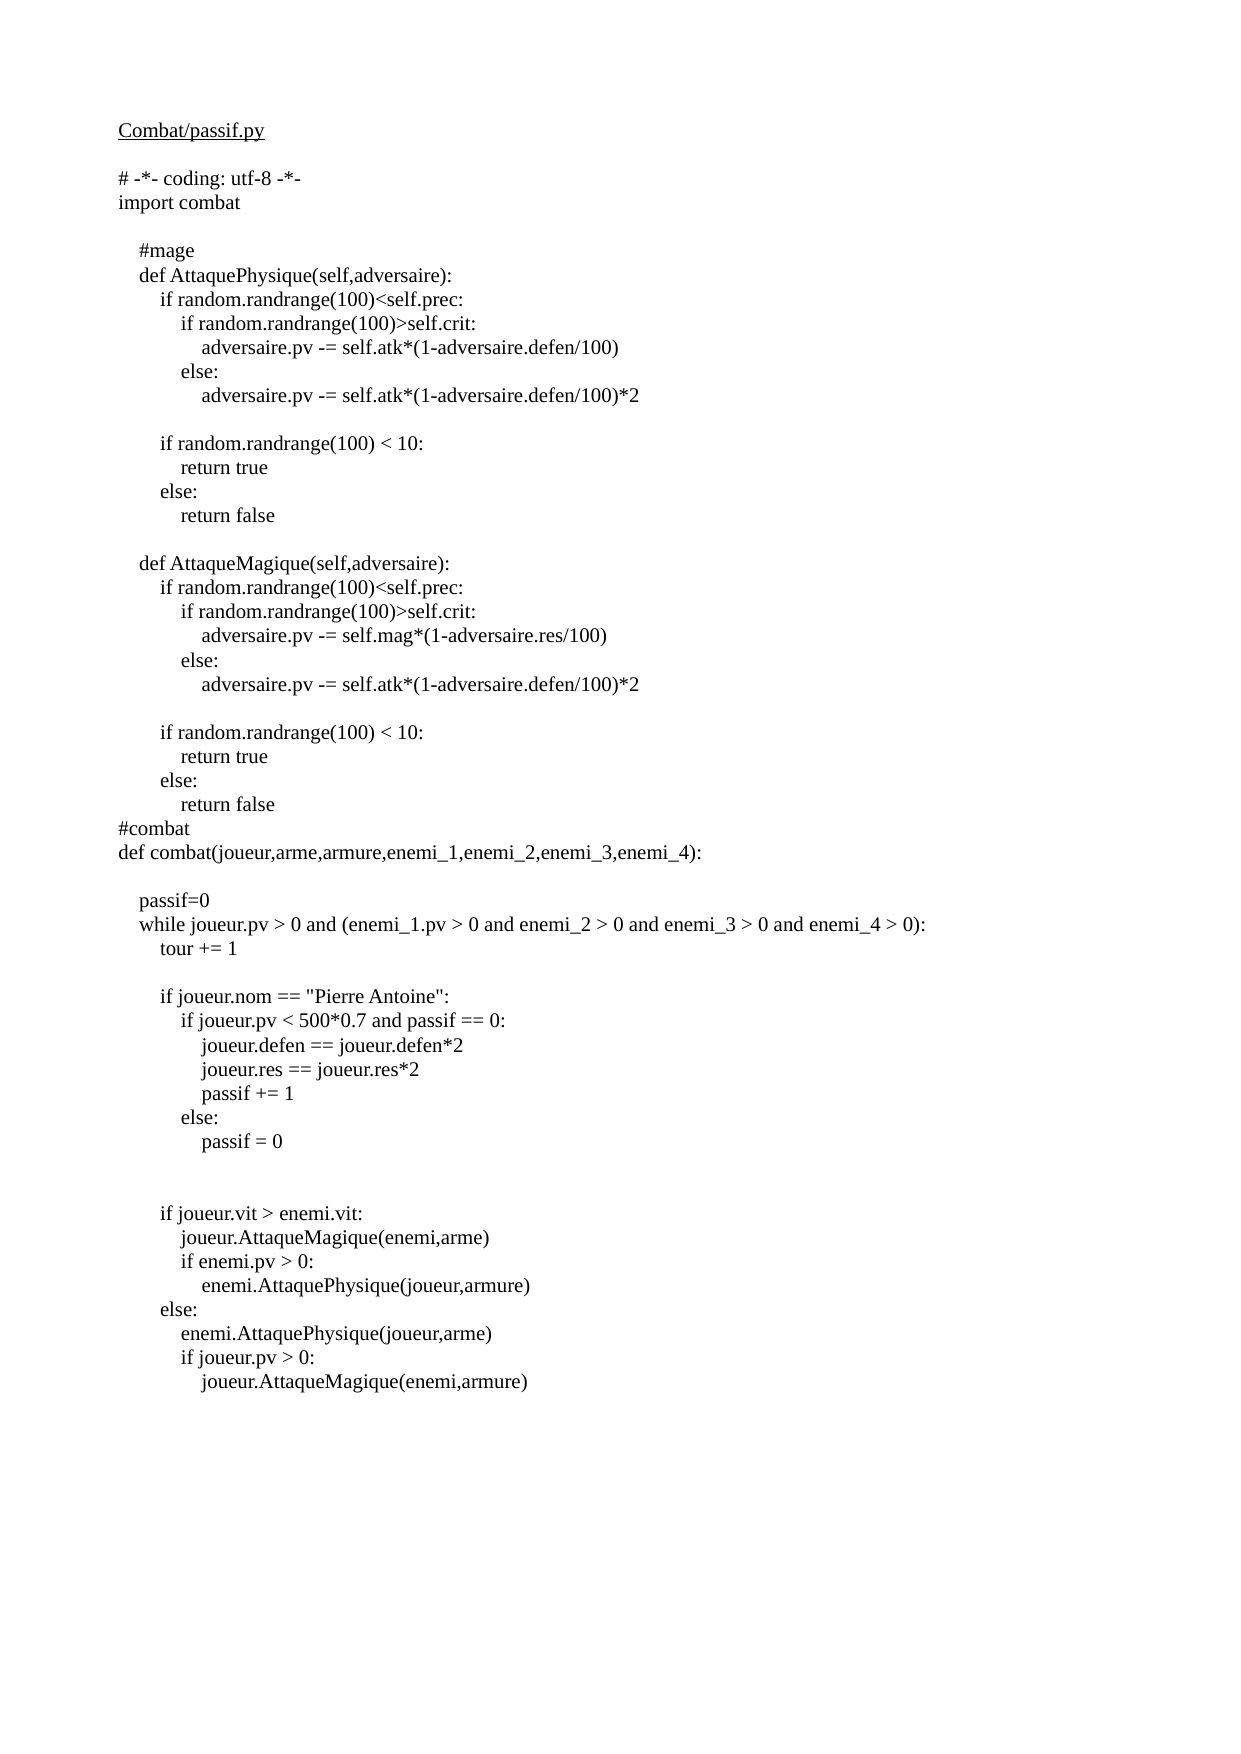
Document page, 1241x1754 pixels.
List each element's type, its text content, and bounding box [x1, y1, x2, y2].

text if random.randrange(100)<self.prec: [118, 575, 1122, 599]
text if joueur.pv > 0: [118, 1345, 1122, 1369]
text else: [118, 647, 1122, 672]
text joueur.defen == joueur.defen*2 [118, 1032, 1122, 1057]
text return true [118, 744, 1122, 768]
text Combat/passif.py [118, 118, 1122, 142]
text adversaire.pv -= self.mag*(1-adversaire.res/100) [118, 623, 1122, 647]
text if random.randrange(100) < 10: [118, 720, 1122, 744]
text #combat [118, 816, 1122, 840]
text #mage [118, 238, 1122, 262]
text def AttaqueMagique(self,adversaire): [118, 551, 1122, 575]
text adversaire.pv -= self.atk*(1-adversaire.defen/100) [118, 335, 1122, 359]
text return true [118, 455, 1122, 479]
text while joueur.pv > 0 and (enemi_1.pv > 0 and enemi_2 > 0 and enemi_3 > 0 and enemi_4 > 0): [118, 912, 1122, 936]
text adversaire.pv -= self.atk*(1-adversaire.defen/100)*2 [118, 672, 1122, 696]
text enemi.AttaquePhysique(joueur,armure) [118, 1273, 1122, 1297]
text import combat [118, 190, 1122, 214]
text tour += 1 [118, 936, 1122, 960]
text def combat(joueur,arme,armure,enemi_1,enemi_2,enemi_3,enemi_4): [118, 840, 1122, 864]
text else: [118, 768, 1122, 792]
text if joueur.nom == "Pierre Antoine": [118, 984, 1122, 1008]
text def AttaquePhysique(self,adversaire): [118, 262, 1122, 287]
text if random.randrange(100)>self.crit: [118, 599, 1122, 623]
text passif = 0 [118, 1129, 1122, 1153]
text else: [118, 479, 1122, 503]
text else: [118, 359, 1122, 383]
text joueur.AttaqueMagique(enemi,arme) [118, 1225, 1122, 1249]
text # -*- coding: utf-8 -*- [118, 166, 1122, 190]
text if random.randrange(100)<self.prec: [118, 287, 1122, 311]
text passif += 1 [118, 1081, 1122, 1105]
text enemi.AttaquePhysique(joueur,arme) [118, 1321, 1122, 1345]
text joueur.AttaqueMagique(enemi,armure) [118, 1369, 1122, 1393]
text if joueur.vit > enemi.vit: [118, 1201, 1122, 1225]
text adversaire.pv -= self.atk*(1-adversaire.defen/100)*2 [118, 383, 1122, 407]
text if joueur.pv < 500*0.7 and passif == 0: [118, 1008, 1122, 1032]
text return false [118, 503, 1122, 527]
text joueur.res == joueur.res*2 [118, 1057, 1122, 1081]
text if random.randrange(100)>self.crit: [118, 311, 1122, 335]
text if enemi.pv > 0: [118, 1249, 1122, 1273]
text if random.randrange(100) < 10: [118, 431, 1122, 455]
text return false [118, 792, 1122, 816]
text else: [118, 1105, 1122, 1129]
text passif=0 [118, 888, 1122, 912]
text else: [118, 1297, 1122, 1321]
